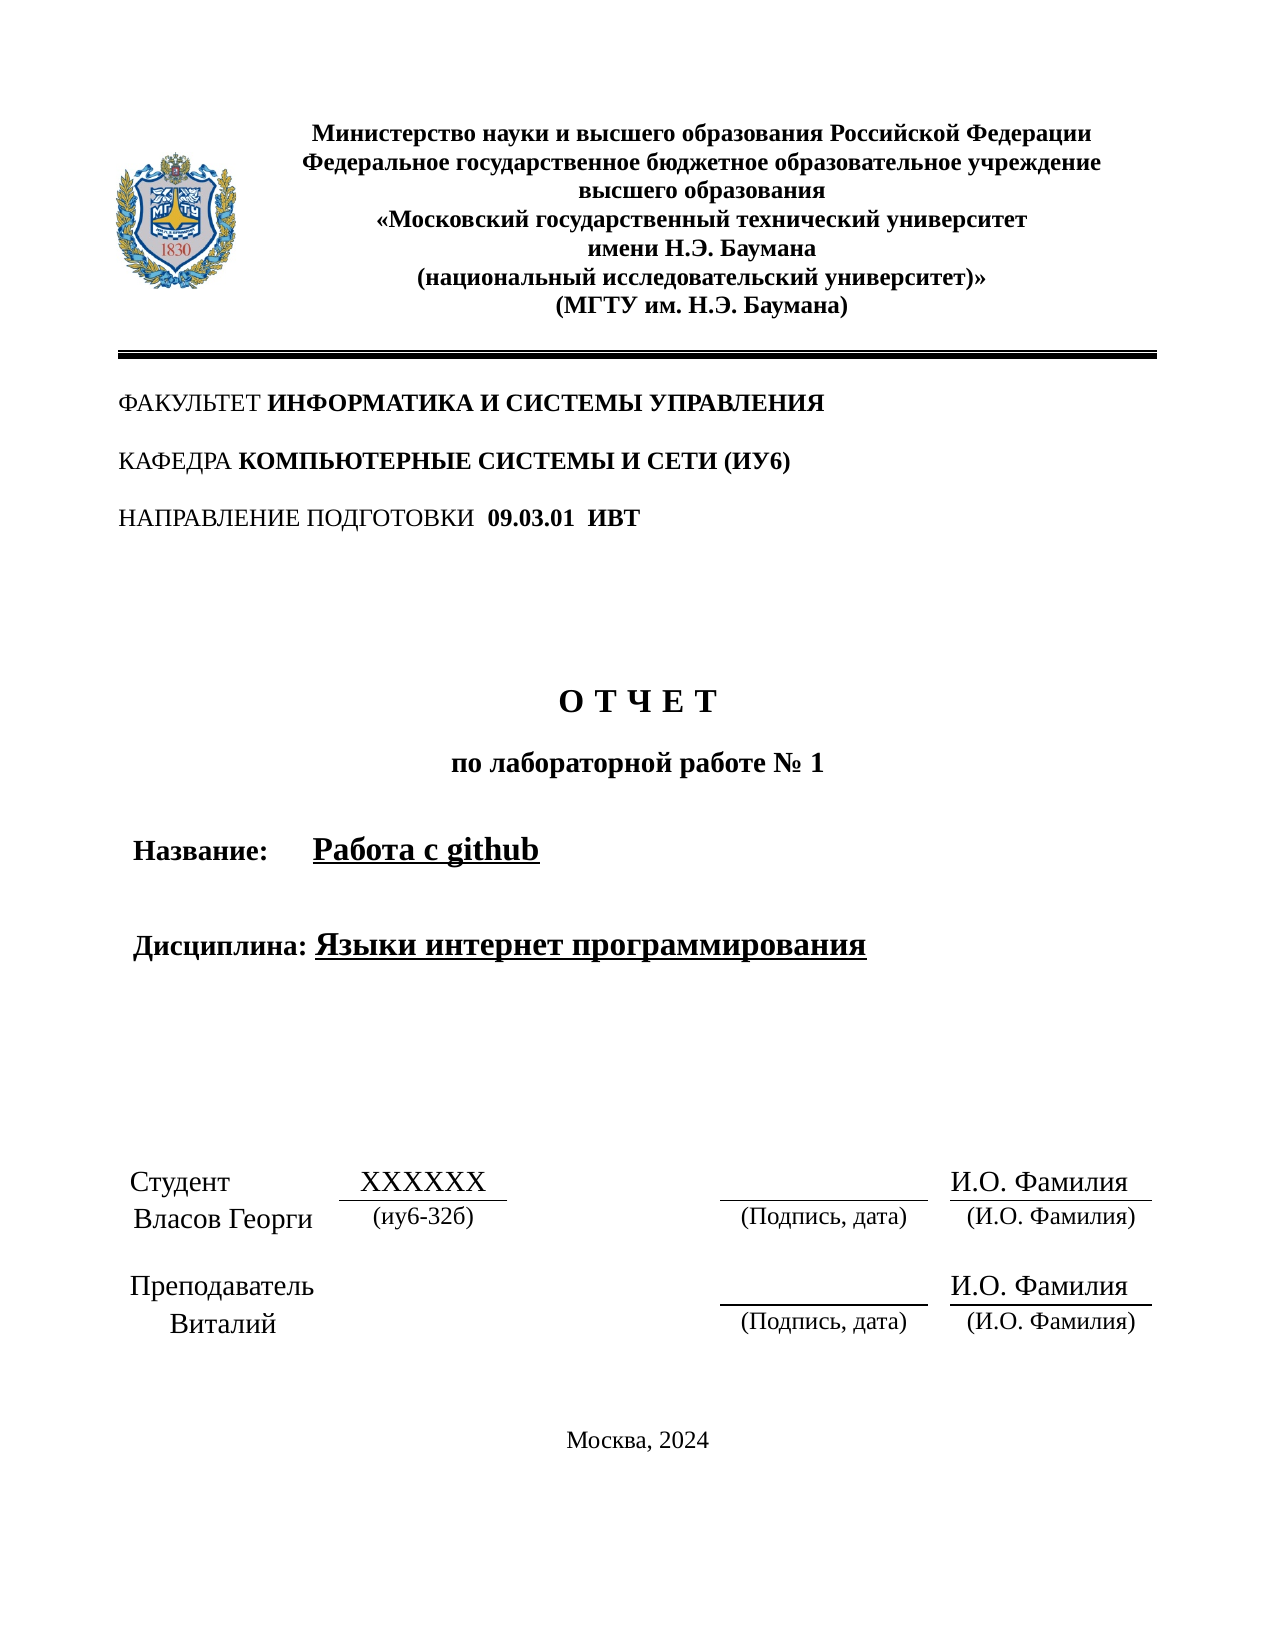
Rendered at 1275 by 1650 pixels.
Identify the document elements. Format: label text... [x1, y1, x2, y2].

subtitle Отчет [118, 682, 1157, 720]
table_header И.О. Фамилия [939, 1164, 1163, 1201]
table_header Студент [118, 1164, 328, 1201]
table_cell [328, 1306, 519, 1339]
picture [115, 152, 237, 289]
table_cell [519, 1201, 708, 1235]
table_cell (И.О. Фамилия) [939, 1201, 1163, 1235]
table_cell (Подпись, дата) [709, 1306, 939, 1339]
table_cell И.О. Фамилия [939, 1269, 1163, 1306]
text ФАКУЛЬТЕТ Информатика и системы управления [118, 388, 1157, 417]
text Дисциплина: Языки интернет программирования [133, 925, 1157, 963]
table_header [107, 118, 254, 319]
table_cell [118, 1235, 328, 1268]
text Название: Работа с github [133, 829, 1157, 867]
table_cell (Подпись, дата) [709, 1201, 939, 1235]
table_cell [709, 1235, 939, 1268]
text НАПРАВЛЕНИЕ ПОДГОТОВКИ 09.03.01 ИВТ [118, 503, 1157, 532]
table_header [709, 1164, 939, 1201]
table_cell Виталий [118, 1306, 328, 1339]
table_cell (иу6-32б) [328, 1201, 519, 1235]
table_cell [519, 1235, 708, 1268]
table_cell [939, 1235, 1163, 1268]
text Москва, 2024 [118, 1426, 1157, 1454]
table_cell Власов Георги [118, 1201, 328, 1235]
subtitle по лабораторной работе № 1 [118, 745, 1157, 778]
table_header [519, 1164, 708, 1201]
table_cell [519, 1269, 708, 1306]
table_header ХХХХХХ [328, 1164, 519, 1201]
table_cell [709, 1269, 939, 1306]
table_cell [328, 1235, 519, 1268]
table_header Министерство науки и высшего образования Российской Федерации Федеральное государственное бюджетное образовательное учреждение высшего образования «Московский государственный технический университет имени Н.Э. Баумана (национальный исследовательский университет)» (МГТУ им. Н.Э. Баумана) [254, 118, 1149, 319]
text КАФЕДРА Компьютерные системы и сети (ИУ6) [118, 446, 1157, 474]
table_cell Преподаватель [118, 1269, 328, 1306]
table_cell [328, 1269, 519, 1306]
table_cell [519, 1306, 708, 1339]
table_cell (И.О. Фамилия) [939, 1306, 1163, 1339]
